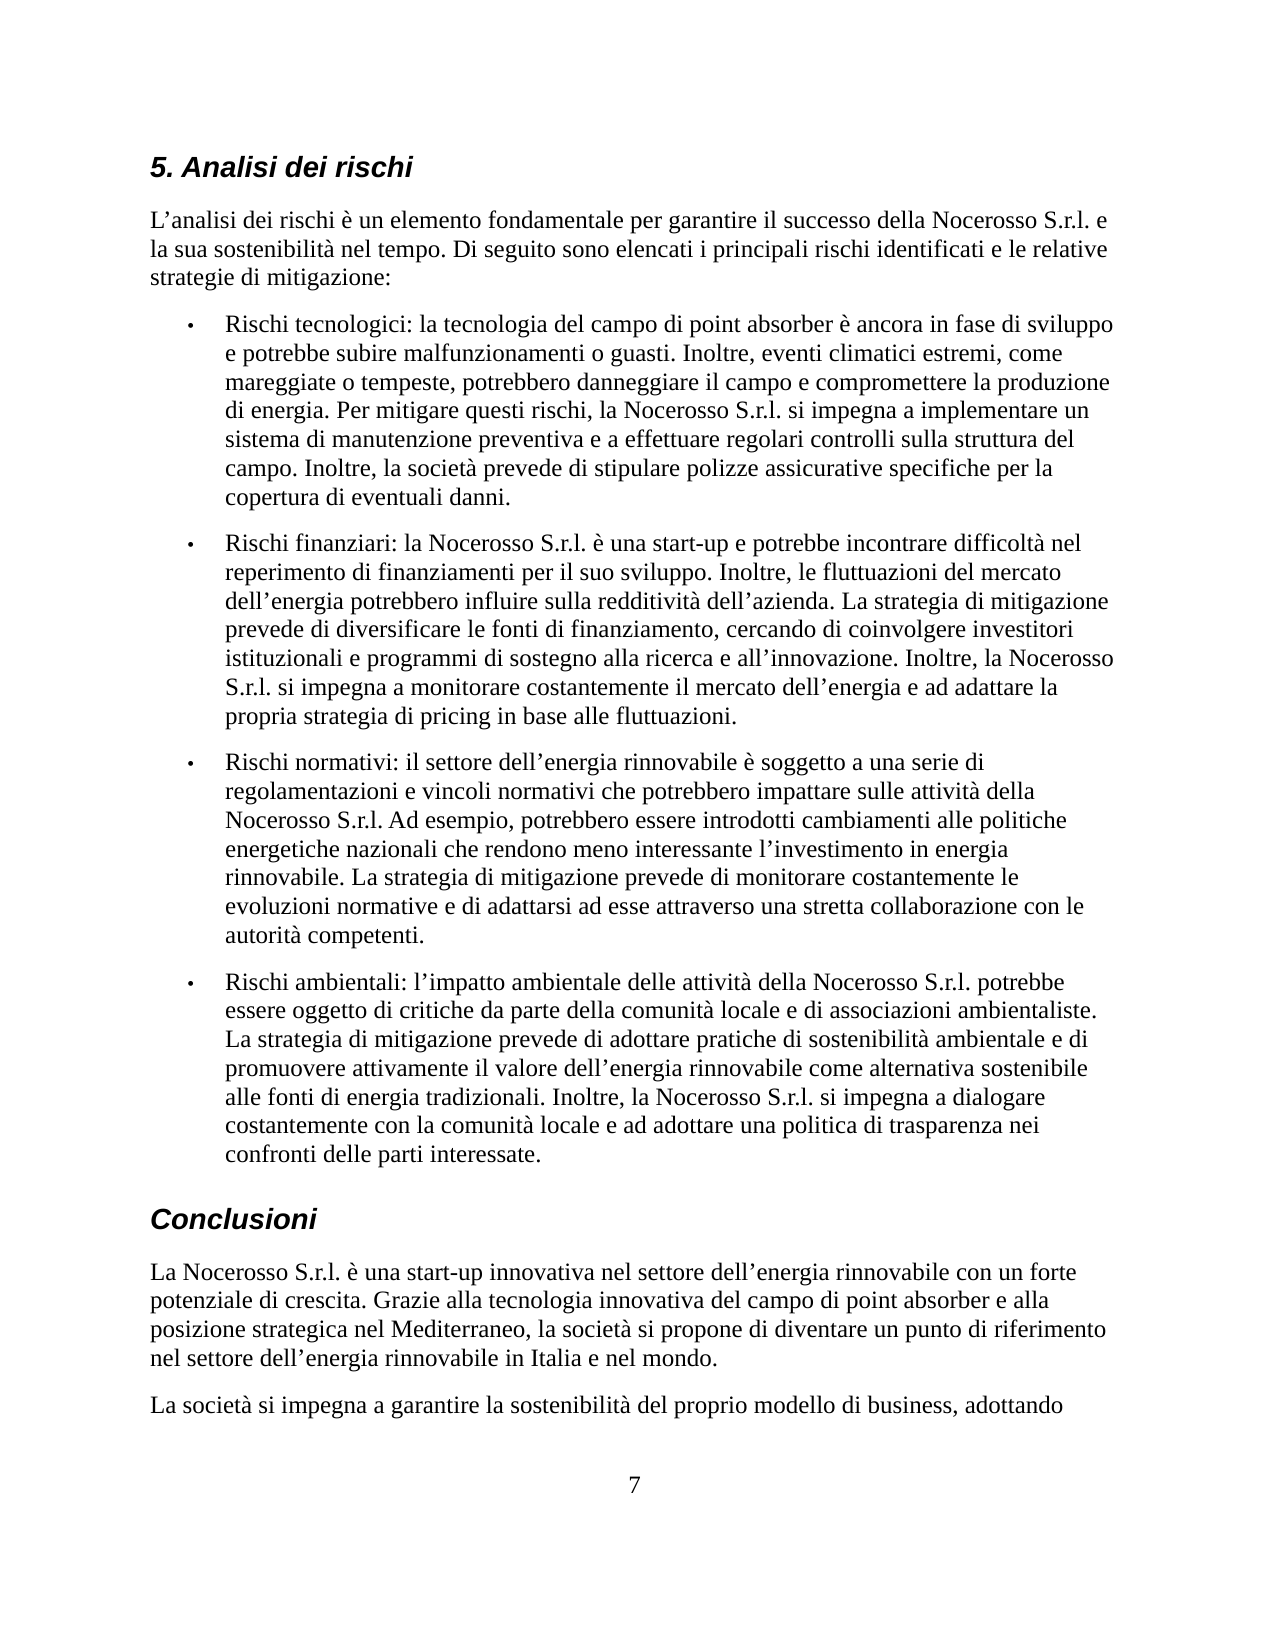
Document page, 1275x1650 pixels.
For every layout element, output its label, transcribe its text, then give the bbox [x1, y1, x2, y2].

subtitle 5. Analisi dei rischi [150, 150, 1125, 183]
list Rischi normativi: il settore dell’energia rinnovabile è soggetto a una serie di regolamentazioni e vincoli normativi che potrebbero impattare sulle attività della Nocerosso S.r.l. Ad esempio, potrebbero essere introdotti cambiamenti alle politiche energetiche nazionali che rendono meno interessante l’investimento in energia rinnovabile. La strategia di mitigazione prevede di monitorare costantemente le evoluzioni normative e di adattarsi ad esse attraverso una stretta collaborazione con le autorità competenti. [187, 747, 1125, 949]
list Rischi ambientali: l’impatto ambientale delle attività della Nocerosso S.r.l. potrebbe essere oggetto di critiche da parte della comunità locale e di associazioni ambientaliste. La strategia di mitigazione prevede di adottare pratiche di sostenibilità ambientale e di promuovere attivamente il valore dell’energia rinnovabile come alternativa sostenibile alle fonti di energia tradizionali. Inoltre, la Nocerosso S.r.l. si impegna a dialogare costantemente con la comunità locale e ad adottare una politica di trasparenza nei confronti delle parti interessate. [187, 967, 1125, 1168]
text La Nocerosso S.r.l. è una start-up innovativa nel settore dell’energia rinnovabile con un forte potenziale di crescita. Grazie alla tecnologia innovativa del campo di point absorber e alla posizione strategica nel Mediterraneo, la società si propone di diventare un punto di riferimento nel settore dell’energia rinnovabile in Italia e nel mondo. [150, 1257, 1125, 1372]
text La società si impegna a garantire la sostenibilità del proprio modello di business, adottando [150, 1390, 1125, 1418]
text L’analisi dei rischi è un elemento fondamentale per garantire il successo della Nocerosso S.r.l. e la sua sostenibilità nel tempo. Di seguito sono elencati i principali rischi identificati e le relative strategie di mitigazione: [150, 205, 1125, 291]
subtitle Conclusioni [150, 1202, 1125, 1235]
list Rischi finanziari: la Nocerosso S.r.l. è una start-up e potrebbe incontrare difficoltà nel reperimento di finanziamenti per il suo sviluppo. Inoltre, le fluttuazioni del mercato dell’energia potrebbero influire sulla redditività dell’azienda. La strategia di mitigazione prevede di diversificare le fonti di finanziamento, cercando di coinvolgere investitori istituzionali e programmi di sostegno alla ricerca e all’innovazione. Inoltre, la Nocerosso S.r.l. si impegna a monitorare costantemente il mercato dell’energia e ad adattare la propria strategia di pricing in base alle fluttuazioni. [187, 528, 1125, 729]
list Rischi tecnologici: la tecnologia del campo di point absorber è ancora in fase di sviluppo e potrebbe subire malfunzionamenti o guasti. Inoltre, eventi climatici estremi, come mareggiate o tempeste, potrebbero danneggiare il campo e compromettere la produzione di energia. Per mitigare questi rischi, la Nocerosso S.r.l. si impegna a implementare un sistema di manutenzione preventiva e a effettuare regolari controlli sulla struttura del campo. Inoltre, la società prevede di stipulare polizze assicurative specifiche per la copertura di eventuali danni. [187, 309, 1125, 510]
